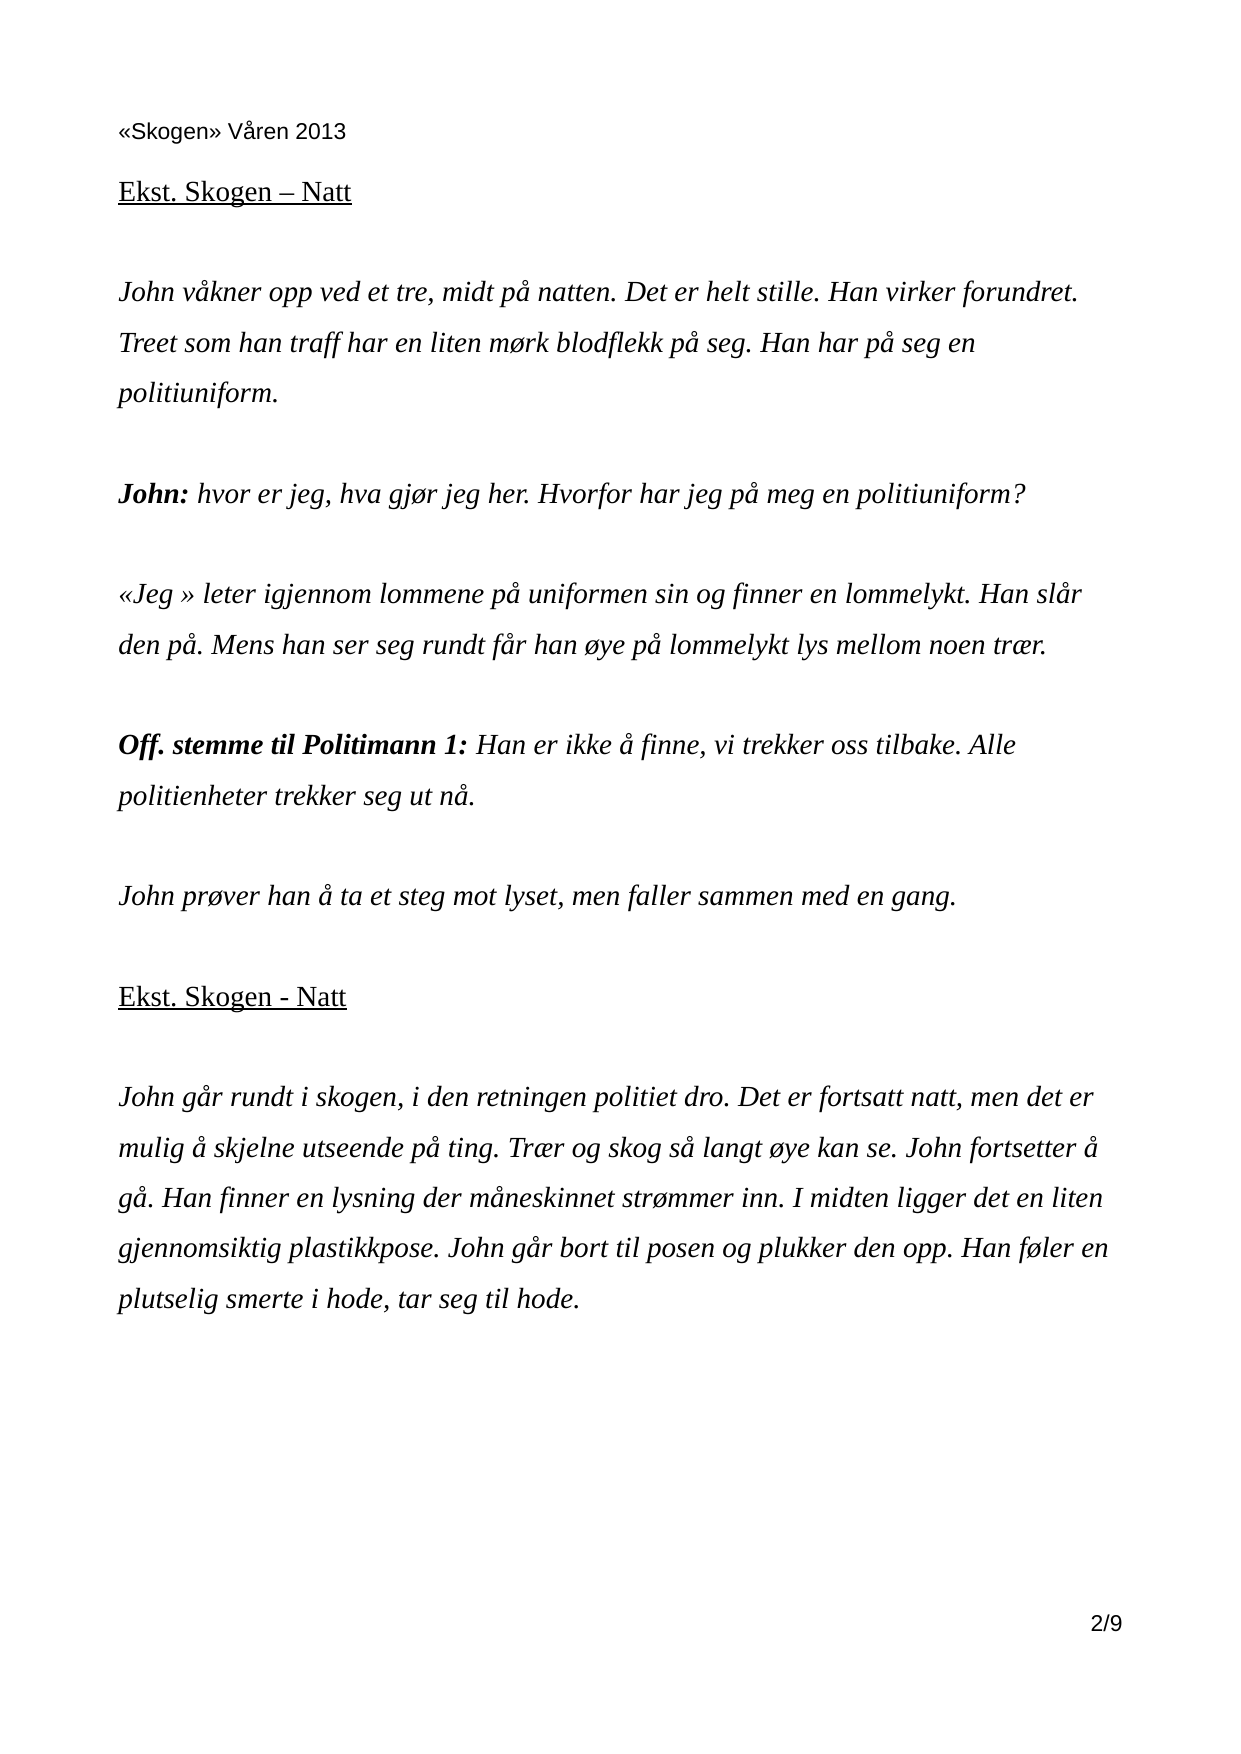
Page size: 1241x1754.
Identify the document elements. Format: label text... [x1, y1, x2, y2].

text Off. stemme til Politimann 1: Han er ikke å finne, vi trekker oss tilbake. Alle politienheter trekker seg ut nå. [118, 727, 1119, 811]
text Ekst. Skogen – Natt [118, 174, 1119, 207]
text John våkner opp ved et tre, midt på natten. Det er helt stille. Han virker forundret. Treet som han traff har en liten mørk blodflekk på seg. Han har på seg en politiuniform. [118, 274, 1119, 409]
text Ekst. Skogen - Natt [118, 979, 1119, 1012]
text John: hvor er jeg, hva gjør jeg her. Hvorfor har jeg på meg en politiuniform? [118, 476, 1119, 509]
text John går rundt i skogen, i den retningen politiet dro. Det er fortsatt natt, men det er mulig å skjelne utseende på ting. Trær og skog så langt øye kan se. John fortsetter å gå. Han finner en lysning der måneskinnet strømmer inn. I midten ligger det en liten gjennomsiktig plastikkpose. John går bort til posen og plukker den opp. Han føler en plutselig smerte i hode, tar seg til hode. [118, 1079, 1119, 1314]
text John prøver han å ta et steg mot lyset, men faller sammen med en gang. [118, 878, 1119, 912]
text «Jeg » leter igjennom lommene på uniformen sin og finner en lommelykt. Han slår den på. Mens han ser seg rundt får han øye på lommelykt lys mellom noen trær. [118, 576, 1119, 660]
